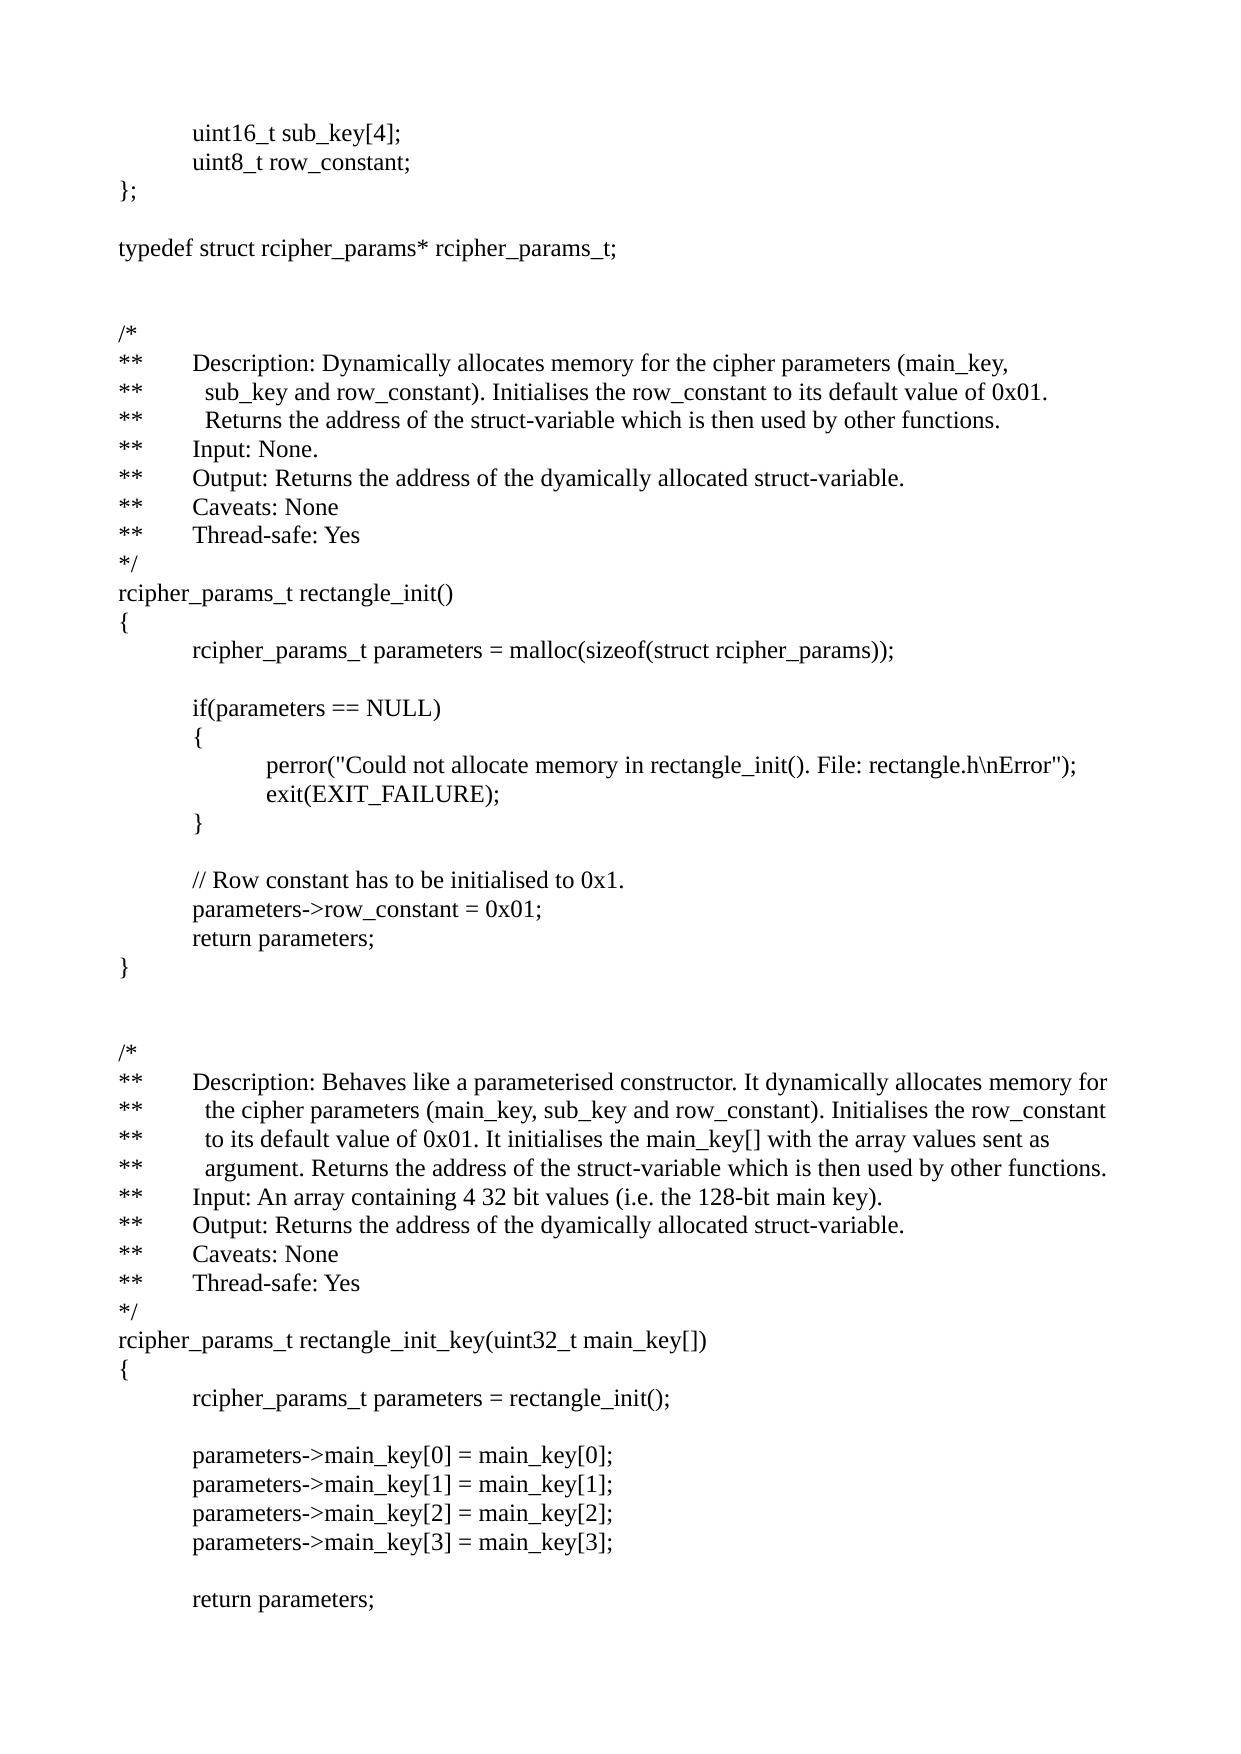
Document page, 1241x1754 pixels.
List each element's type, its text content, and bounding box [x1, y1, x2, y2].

text ** Caveats: None [118, 1239, 1122, 1268]
text ** Thread-safe: Yes [118, 521, 1122, 549]
text { [118, 722, 1122, 751]
text ** to its default value of 0x01. It initialises the main_key[] with the array values sent as [118, 1124, 1122, 1153]
text ** argument. Returns the address of the struct-variable which is then used by other functions. [118, 1153, 1122, 1182]
text ** Output: Returns the address of the dyamically allocated struct-variable. [118, 1211, 1122, 1239]
text ** Description: Dynamically allocates memory for the cipher parameters (main_key, [118, 348, 1122, 377]
text if(parameters == NULL) [118, 693, 1122, 722]
text perror("Could not allocate memory in rectangle_init(). File: rectangle.h\nError"); [118, 751, 1122, 779]
text ** Caveats: None [118, 492, 1122, 521]
text ** Thread-safe: Yes [118, 1268, 1122, 1297]
text { [118, 607, 1122, 636]
text uint16_t sub_key[4]; [118, 118, 1122, 147]
text ** Output: Returns the address of the dyamically allocated struct-variable. [118, 463, 1122, 492]
text ** Input: None. [118, 434, 1122, 463]
text */ [118, 549, 1122, 578]
text ** Description: Behaves like a parameterised constructor. It dynamically allocates memory for [118, 1067, 1122, 1096]
text } [118, 952, 1122, 981]
text parameters->main_key[0] = main_key[0]; [118, 1441, 1122, 1469]
text return parameters; [118, 1584, 1122, 1613]
text parameters->main_key[2] = main_key[2]; [118, 1498, 1122, 1527]
text rcipher_params_t parameters = rectangle_init(); [118, 1383, 1122, 1412]
text // Row constant has to be initialised to 0x1. [118, 866, 1122, 894]
text parameters->row_constant = 0x01; [118, 894, 1122, 923]
text parameters->main_key[1] = main_key[1]; [118, 1469, 1122, 1498]
text uint8_t row_constant; [118, 147, 1122, 176]
text typedef struct rcipher_params* rcipher_params_t; [118, 233, 1122, 262]
text exit(EXIT_FAILURE); [118, 779, 1122, 808]
text { [118, 1354, 1122, 1383]
text } [118, 808, 1122, 837]
text */ [118, 1297, 1122, 1326]
text }; [118, 176, 1122, 204]
text /* [118, 1038, 1122, 1067]
text /* [118, 319, 1122, 348]
text rcipher_params_t rectangle_init_key(uint32_t main_key[]) [118, 1326, 1122, 1354]
text return parameters; [118, 923, 1122, 952]
text ** Returns the address of the struct-variable which is then used by other functions. [118, 406, 1122, 434]
text rcipher_params_t rectangle_init() [118, 578, 1122, 607]
text rcipher_params_t parameters = malloc(sizeof(struct rcipher_params)); [118, 636, 1122, 664]
text ** sub_key and row_constant). Initialises the row_constant to its default value of 0x01. [118, 377, 1122, 406]
text ** Input: An array containing 4 32 bit values (i.e. the 128-bit main key). [118, 1182, 1122, 1211]
text ** the cipher parameters (main_key, sub_key and row_constant). Initialises the row_constant [118, 1096, 1122, 1124]
text parameters->main_key[3] = main_key[3]; [118, 1527, 1122, 1556]
